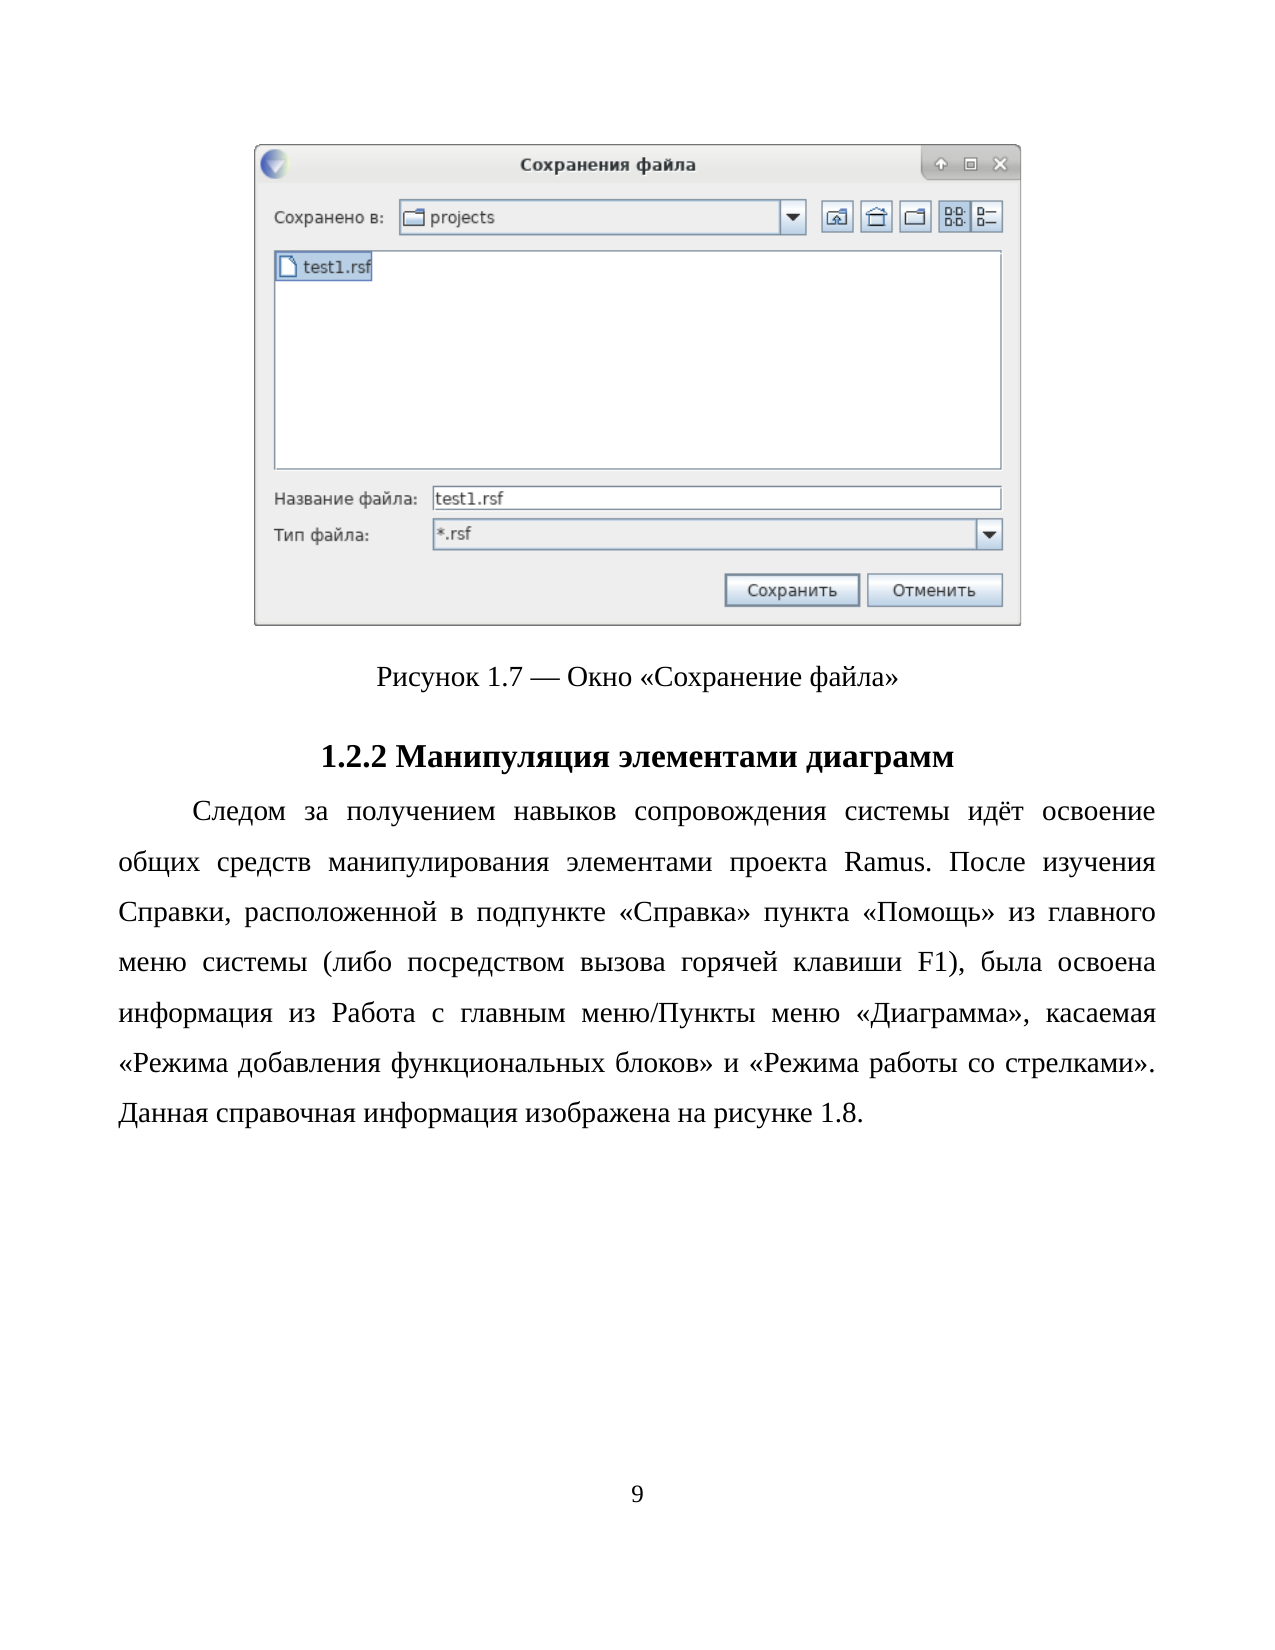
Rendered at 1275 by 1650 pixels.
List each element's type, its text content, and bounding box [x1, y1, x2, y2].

picture [254, 144, 1022, 626]
text Следом за получением навыков сопровождения системы идёт освоение общих средств манипулирования элементами проекта Ramus. После изучения Справки, расположенной в подпункте «Справка» пункта «Помощь» из главного меню системы (либо посредством вызова горячей клавиши F1), была освоена информация из Работа с главным меню/Пункты меню «Диаграмма», касаемая «Режима добавления функциональных блоков» и «Режима работы со стрелками». Данная справочная информация изображена на рисунке 1.8. [118, 793, 1157, 1129]
subtitle 1.2.2 Манипуляция элементами диаграмм [118, 737, 1157, 775]
text Рисунок 1.7 — Окно «Сохранение файла» [118, 659, 1157, 693]
